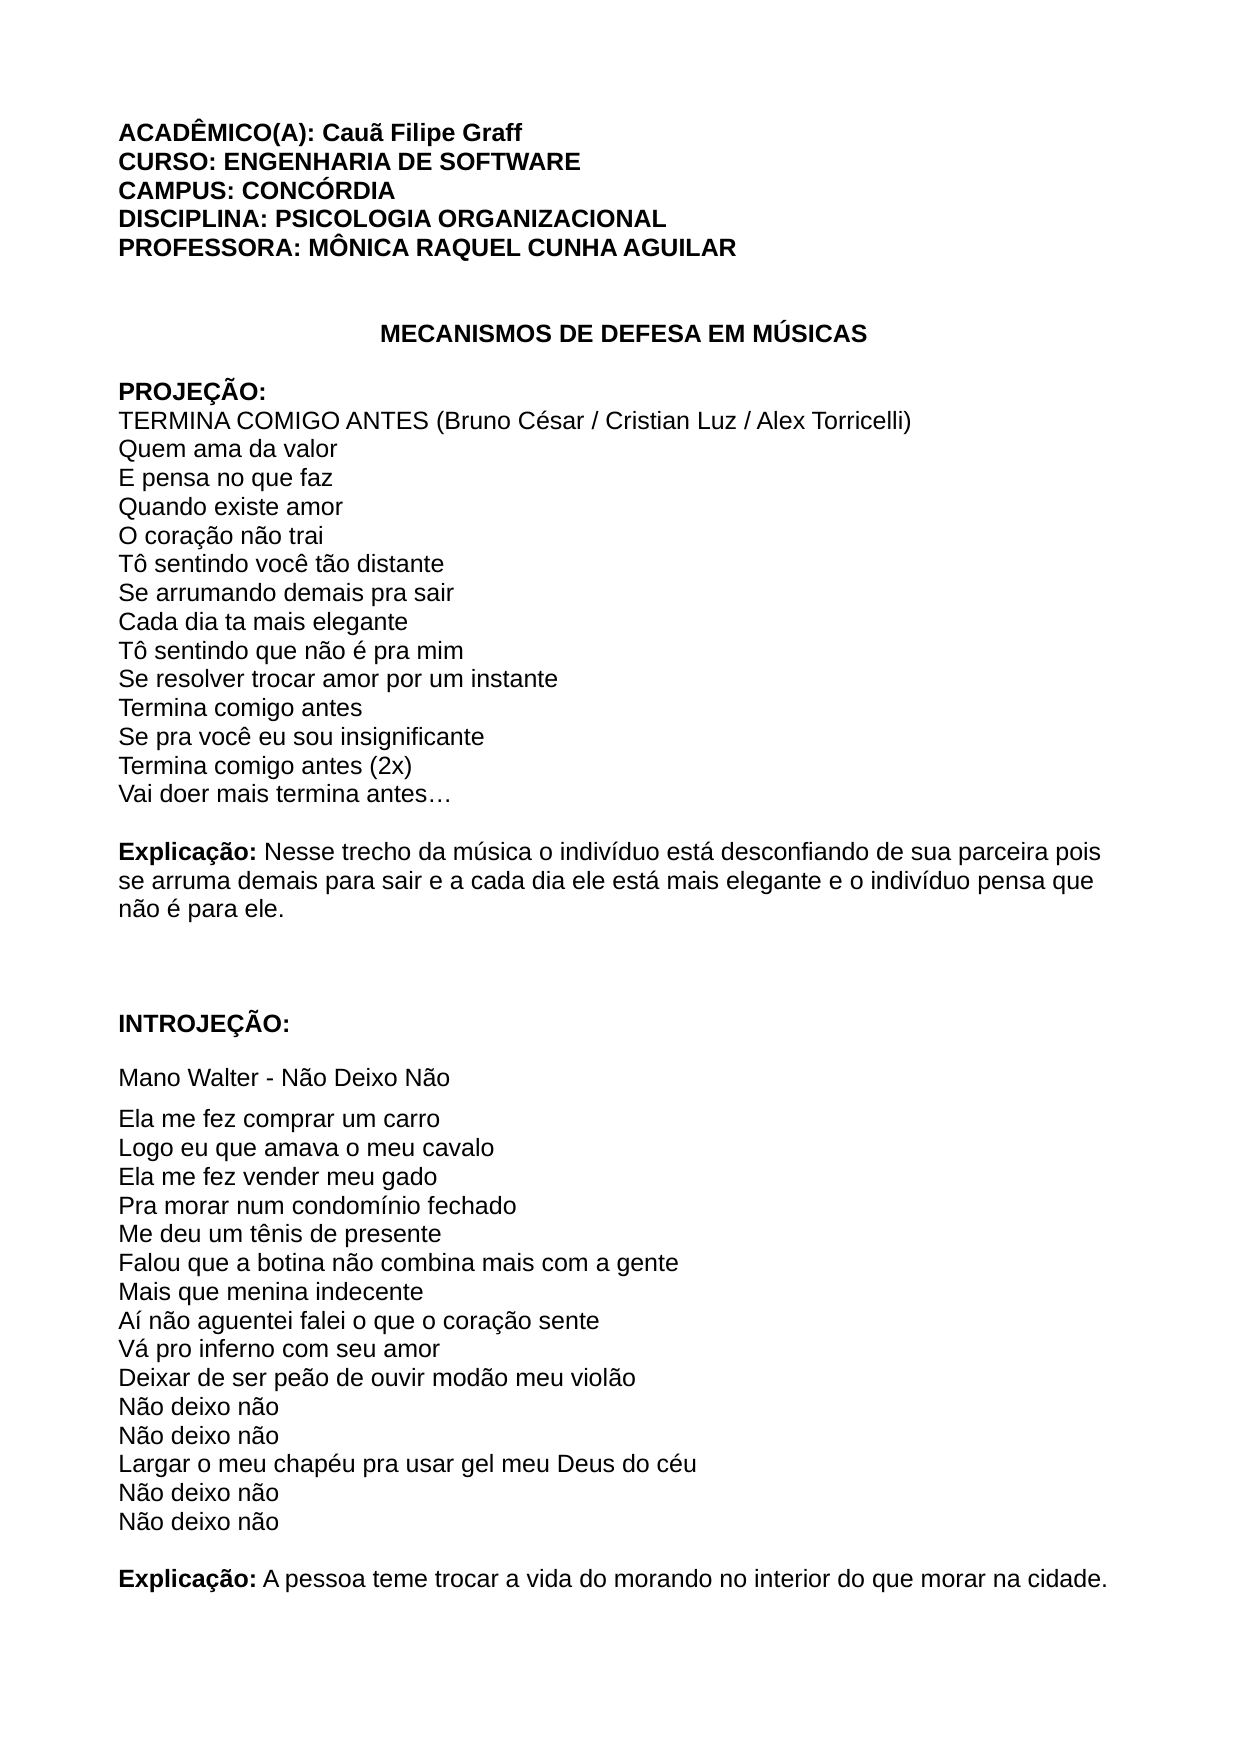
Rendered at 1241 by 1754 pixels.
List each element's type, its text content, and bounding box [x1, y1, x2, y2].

text CAMPUS: CONCÓRDIA [118, 176, 1122, 204]
text Se resolver trocar amor por um instante [118, 664, 1122, 693]
text Me deu um tênis de presente [118, 1219, 1122, 1248]
text Vá pro inferno com seu amor [118, 1334, 1122, 1363]
text Explicação: A pessoa teme trocar a vida do morando no interior do que morar na cidade. [118, 1564, 1122, 1593]
text Explicação: Nesse trecho da música o indivíduo está desconfiando de sua parceira pois se arruma demais para sair e a cada dia ele está mais elegante e o indivíduo pensa que não é para ele. [118, 837, 1122, 923]
text Deixar de ser peão de ouvir modão meu violão [118, 1363, 1122, 1392]
text Termina comigo antes [118, 693, 1122, 722]
text Mais que menina indecente [118, 1277, 1122, 1306]
text Aí não aguentei falei o que o coração sente [118, 1306, 1122, 1334]
subtitle Mano Walter - Não Deixo Não [118, 1063, 1122, 1092]
text Tô sentindo você tão distante [118, 549, 1122, 578]
text MECANISMOS DE DEFESA EM MÚSICAS [118, 319, 1122, 348]
text Ela me fez comprar um carro [118, 1104, 1122, 1133]
text Falou que a botina não combina mais com a gente [118, 1248, 1122, 1277]
text Não deixo não [118, 1392, 1122, 1421]
text Se pra você eu sou insignificante [118, 722, 1122, 751]
text Quando existe amor [118, 492, 1122, 521]
text PROFESSORA: MÔNICA RAQUEL CUNHA AGUILAR [118, 233, 1122, 262]
text CURSO: ENGENHARIA DE SOFTWARE [118, 147, 1122, 176]
text Não deixo não [118, 1478, 1122, 1507]
text Largar o meu chapéu pra usar gel meu Deus do céu [118, 1449, 1122, 1478]
text E pensa no que faz [118, 463, 1122, 492]
text Logo eu que amava o meu cavalo [118, 1133, 1122, 1162]
text Quem ama da valor [118, 434, 1122, 463]
list PROJEÇÃO: [118, 377, 1122, 406]
text Tô sentindo que não é pra mim [118, 636, 1122, 664]
text Cada dia ta mais elegante [118, 607, 1122, 636]
text Ela me fez vender meu gado [118, 1162, 1122, 1191]
text Pra morar num condomínio fechado [118, 1191, 1122, 1219]
text Termina comigo antes (2x) [118, 751, 1122, 779]
text DISCIPLINA: PSICOLOGIA ORGANIZACIONAL [118, 204, 1122, 233]
list INTROJEÇÃO: [118, 1009, 1122, 1038]
text Não deixo não [118, 1421, 1122, 1449]
text O coração não trai [118, 521, 1122, 549]
text ACADÊMICO(A): Cauã Filipe Graff [118, 118, 1122, 147]
text Não deixo não [118, 1507, 1122, 1536]
text Vai doer mais termina antes… [118, 779, 1122, 808]
text TERMINA COMIGO ANTES (Bruno César / Cristian Luz / Alex Torricelli) [118, 406, 1122, 434]
text Se arrumando demais pra sair [118, 578, 1122, 607]
